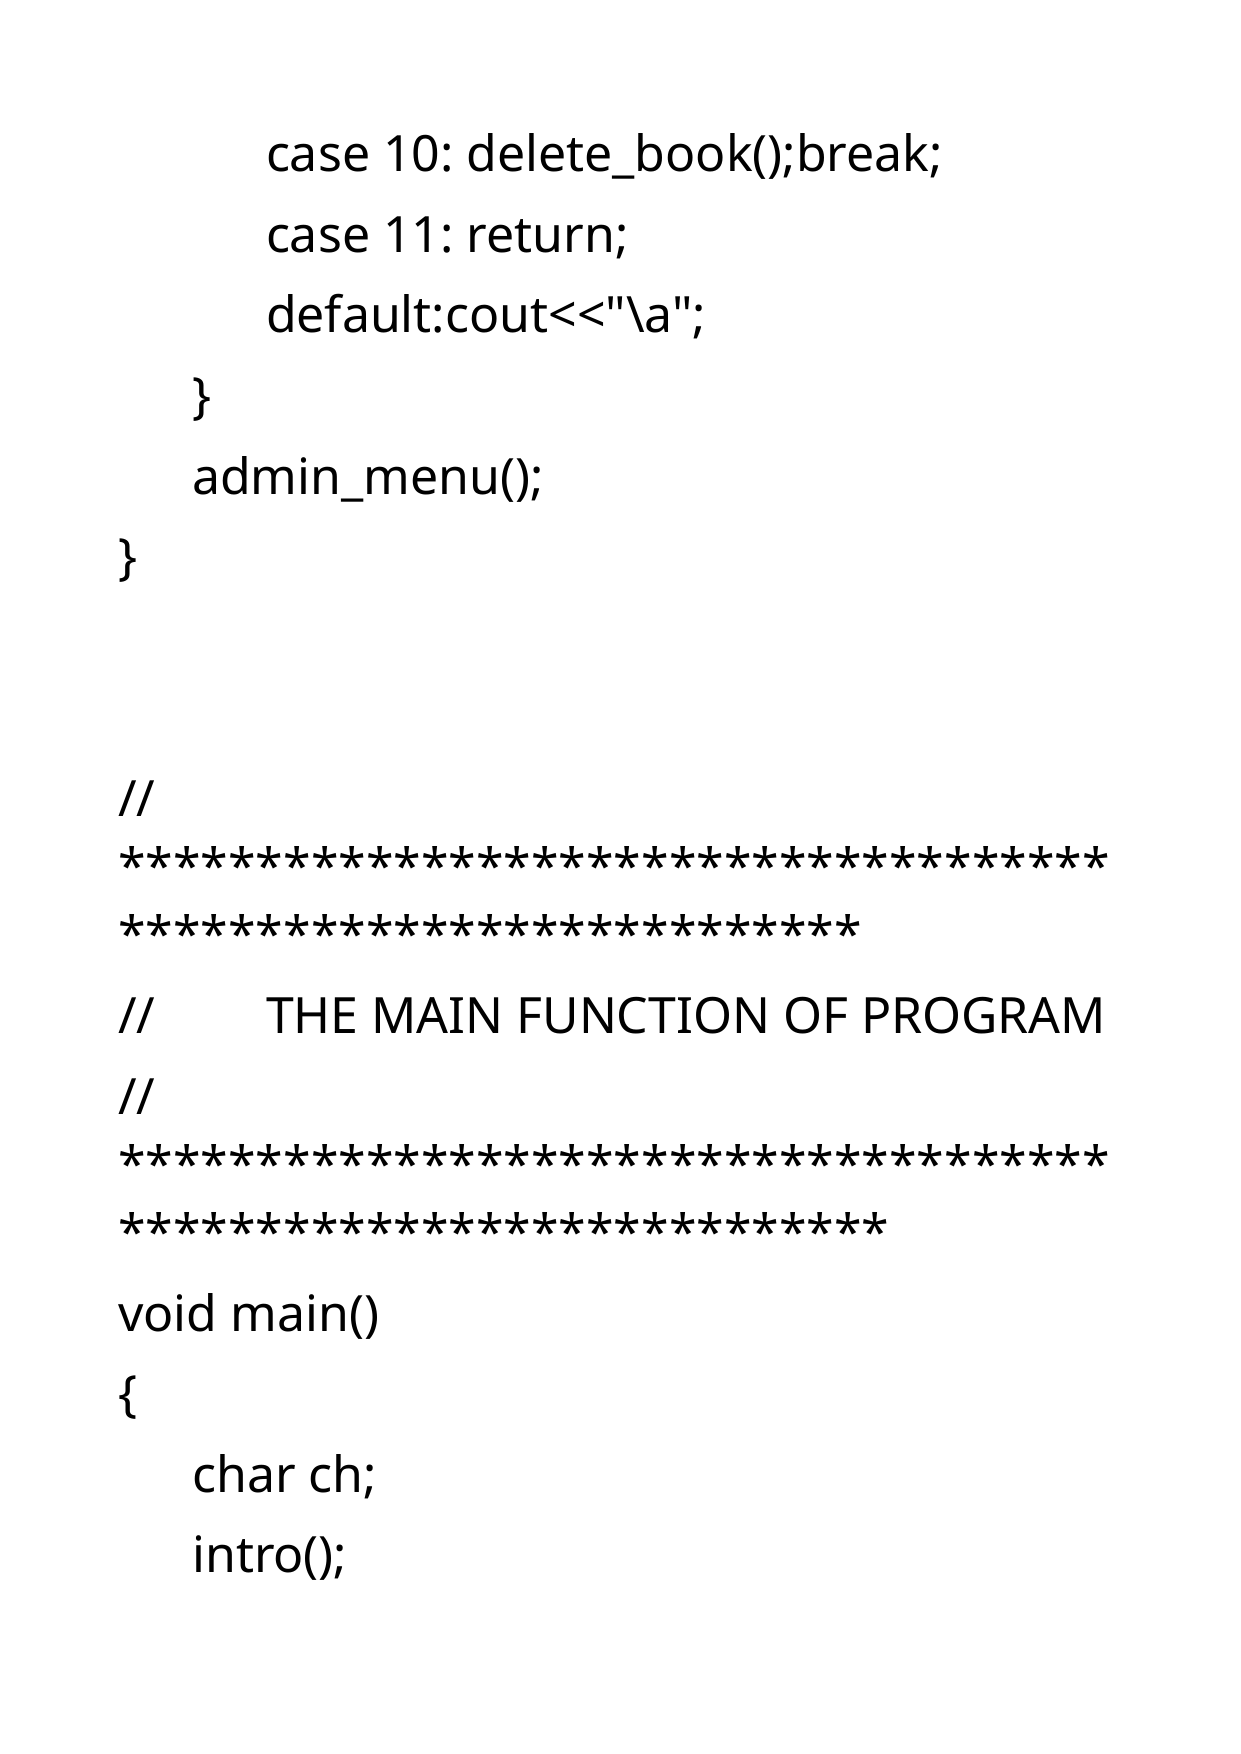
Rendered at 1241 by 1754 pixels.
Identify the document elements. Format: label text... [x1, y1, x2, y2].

text void main() [118, 1277, 1122, 1346]
text // THE MAIN FUNCTION OF PROGRAM [118, 980, 1122, 1048]
text } [118, 521, 1122, 589]
text intro(); [118, 1519, 1122, 1587]
text default:cout<<"\a"; [118, 279, 1122, 347]
text case 10: delete_book();break; [118, 118, 1122, 186]
text char ch; [118, 1439, 1122, 1507]
text //*************************************************************** [118, 763, 1122, 967]
text } [118, 360, 1122, 428]
text { [118, 1358, 1122, 1426]
text admin_menu(); [118, 441, 1122, 509]
text case 11: return; [118, 199, 1122, 267]
text //**************************************************************** [118, 1061, 1122, 1265]
